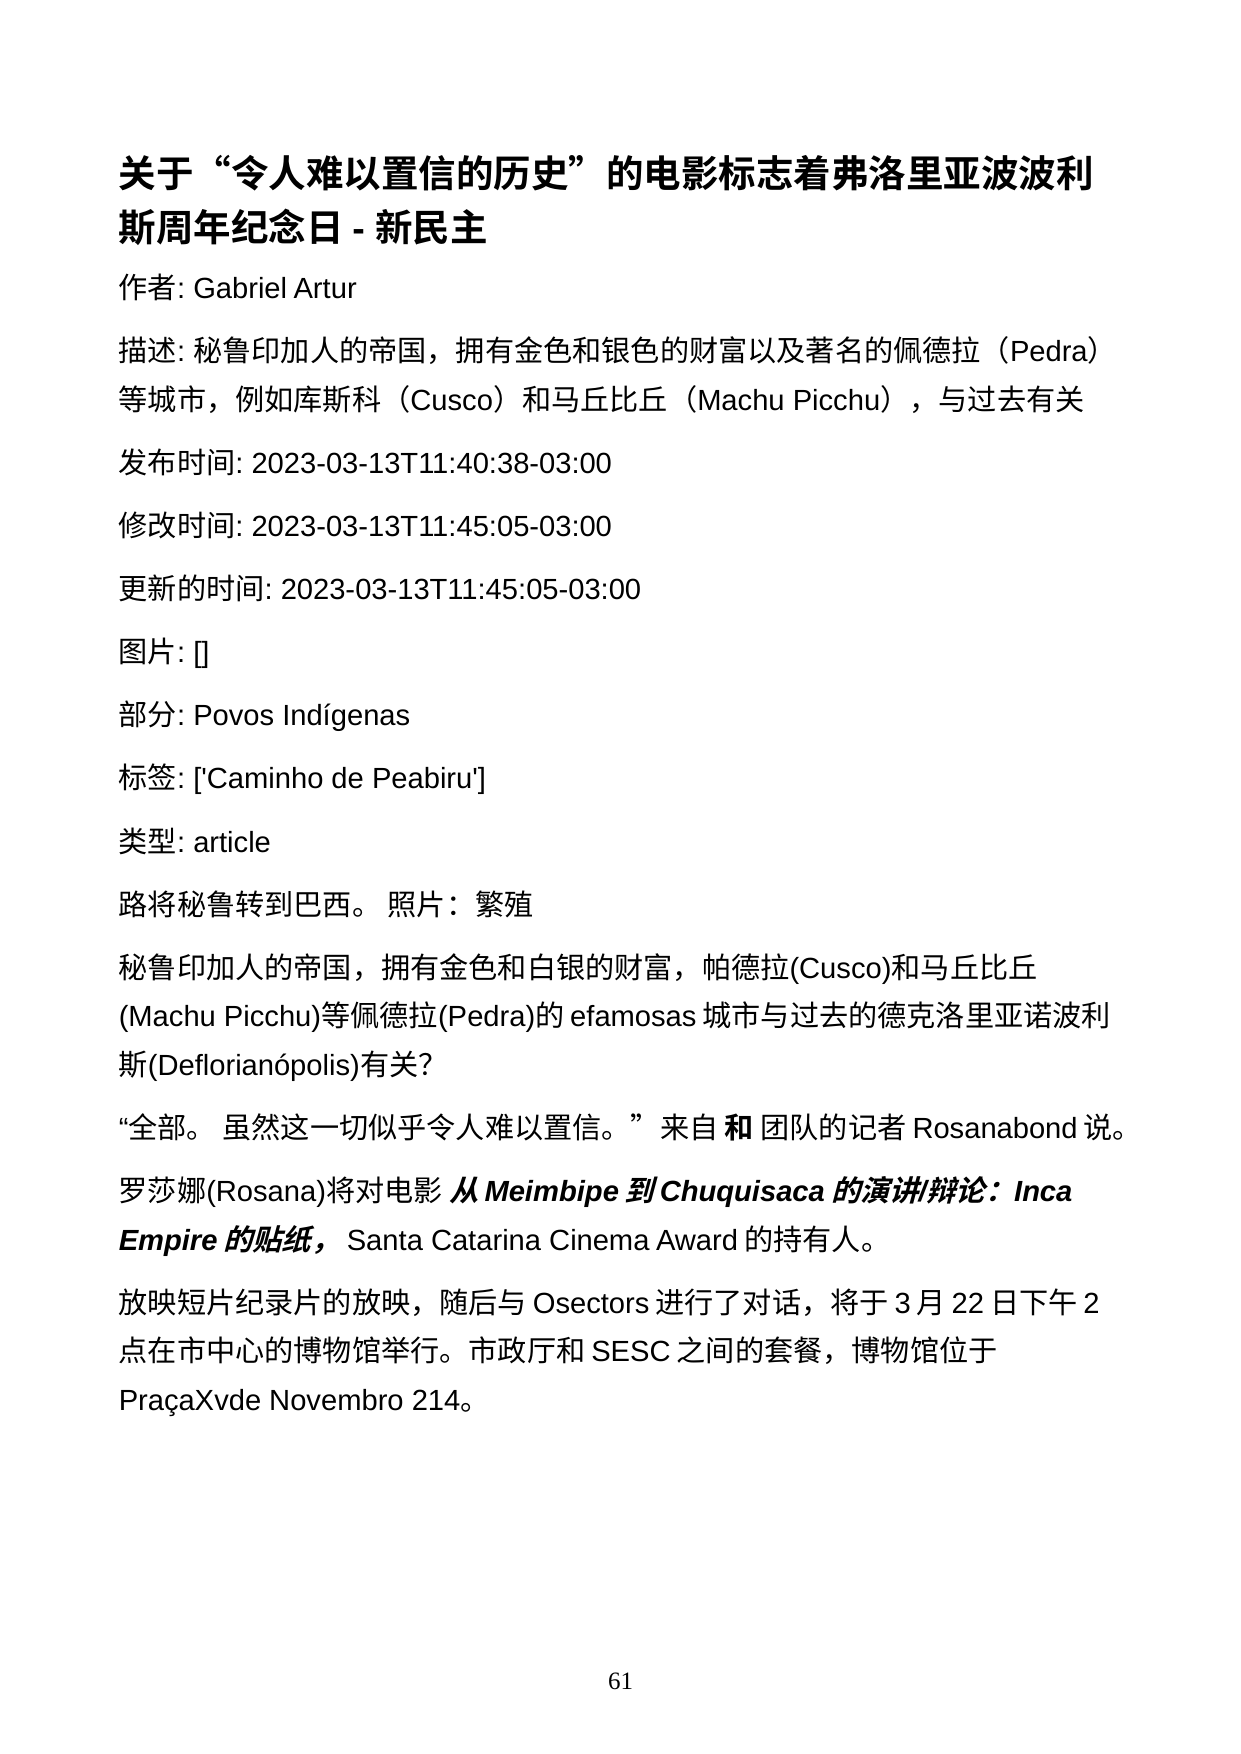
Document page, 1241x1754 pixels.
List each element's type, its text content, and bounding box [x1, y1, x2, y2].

text 修改时间: 2023-03-13T11:45:05-03:00 [118, 502, 1122, 545]
text 更新的时间: 2023-03-13T11:45:05-03:00 [118, 566, 1122, 608]
subtitle 关于“令人难以置信的历史”的电影标志着弗洛里亚波波利斯周年纪念日 - 新民主 [118, 143, 1122, 252]
text 罗莎娜(Rosana)将对电影 从Meimbipe到Chuquisaca的演讲/辩论：Inca Empire的贴纸， Santa Catarina Cinema Award的持有人。 [118, 1168, 1122, 1258]
text 类型: article [118, 818, 1122, 860]
text 秘鲁印加人的帝国，拥有金色和白银的财富，帕德拉(Cusco)和马丘比丘(Machu Picchu)等佩德拉(Pedra)的efamosas城市与过去的德克洛里亚诺波利斯(Deflorianópolis)有关？ [118, 944, 1122, 1084]
text 部分: Povos Indígenas [118, 692, 1122, 734]
text 作者: Gabriel Artur [118, 264, 1122, 307]
text 路将秘鲁转到巴西。 照片：繁殖 [118, 881, 1122, 923]
text 图片: [] [118, 629, 1122, 671]
text 放映短片纪录片的放映，随后与Osectors进行了对话，将于3月22日下午2点在市中心的博物馆举行。市政厅和SESC之间的套餐，博物馆位于PraçaXvde Novembro 214。 [118, 1279, 1122, 1419]
text 标签: ['Caminho de Peabiru'] [118, 755, 1122, 797]
text 发布时间: 2023-03-13T11:40:38-03:00 [118, 439, 1122, 482]
text “全部。 虽然这一切似乎令人难以置信。”来自 和 团队的记者Rosanabond说。 [118, 1104, 1122, 1147]
text 描述: 秘鲁印加人的帝国，拥有金色和银色的财富以及著名的佩德拉（Pedra）等城市，例如库斯科（Cusco）和马丘比丘（Machu Picchu），与过去有关 [118, 328, 1122, 418]
